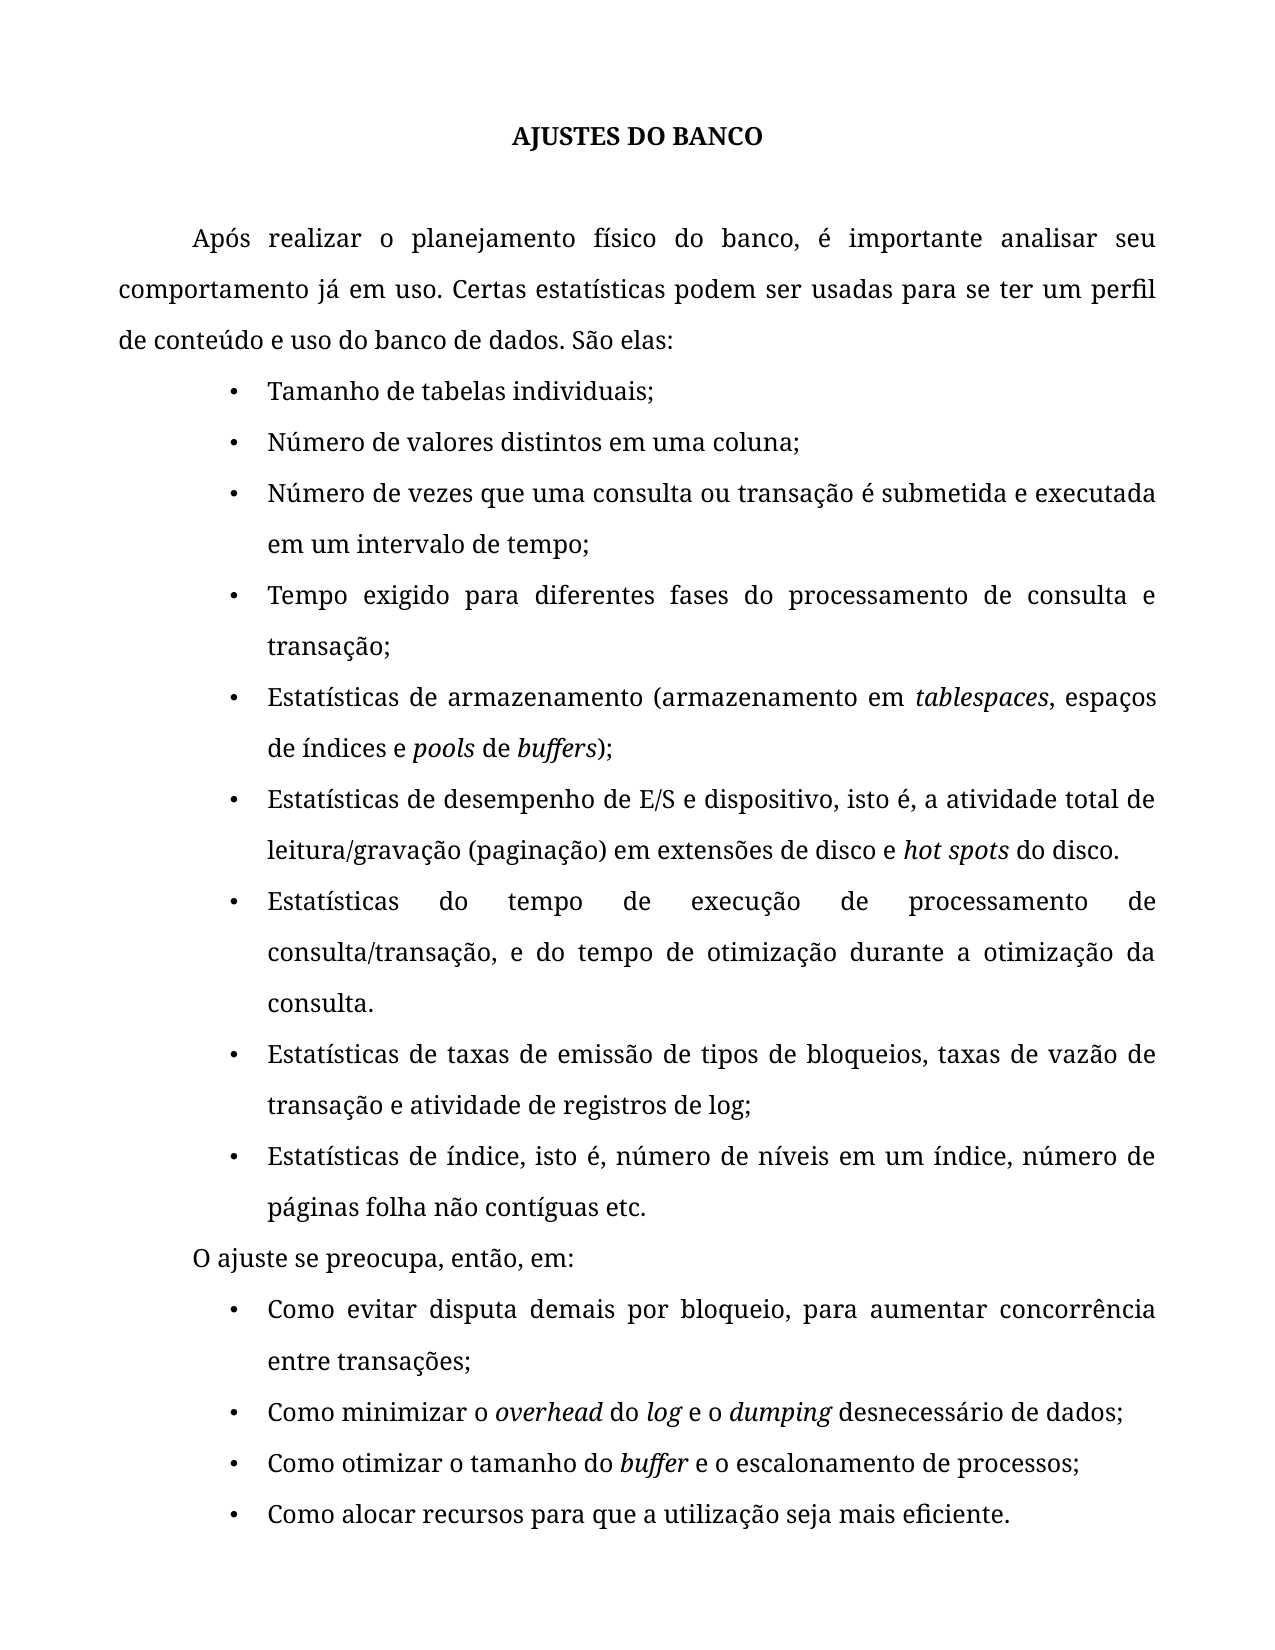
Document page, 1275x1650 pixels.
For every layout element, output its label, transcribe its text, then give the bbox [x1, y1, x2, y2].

list Estatísticas do tempo de execução de processamento de consulta/transação, e do tempo de otimização durante a otimização da consulta. [229, 884, 1157, 1020]
text O ajuste se preocupa, então, em: [118, 1241, 1157, 1275]
list Como otimizar o tamanho do buffer e o escalonamento de processos; [229, 1445, 1157, 1479]
text Após realizar o planejamento físico do banco, é importante analisar seu comportamento já em uso. Certas estatísticas podem ser usadas para se ter um perfil de conteúdo e uso do banco de dados. São elas: [118, 220, 1157, 356]
list Como minimizar o overhead do log e o dumping desnecessário de dados; [229, 1394, 1157, 1428]
list Como evitar disputa demais por bloqueio, para aumentar concorrência entre transações; [229, 1292, 1157, 1377]
list Estatísticas de desempenho de E/S e dispositivo, isto é, a atividade total de leitura/gravação (paginação) em extensões de disco e hot spots do disco. [229, 782, 1157, 867]
list Tempo exigido para diferentes fases do processamento de consulta e transação; [229, 577, 1157, 663]
list Como alocar recursos para que a utilização seja mais eficiente. [229, 1496, 1157, 1530]
list Estatísticas de taxas de emissão de tipos de bloqueios, taxas de vazão de transação e atividade de registros de log; [229, 1037, 1157, 1122]
list Estatísticas de armazenamento (armazenamento em tablespaces, espaços de índices e pools de buffers); [229, 679, 1157, 765]
list Número de valores distintos em uma coluna; [229, 424, 1157, 458]
list Estatísticas de índice, isto é, número de níveis em um índice, número de páginas folha não contíguas etc. [229, 1139, 1157, 1224]
list Tamanho de tabelas individuais; [229, 373, 1157, 407]
list Número de vezes que uma consulta ou transação é submetida e executada em um intervalo de tempo; [229, 475, 1157, 561]
text AJUSTES DO BANCO [118, 118, 1157, 152]
